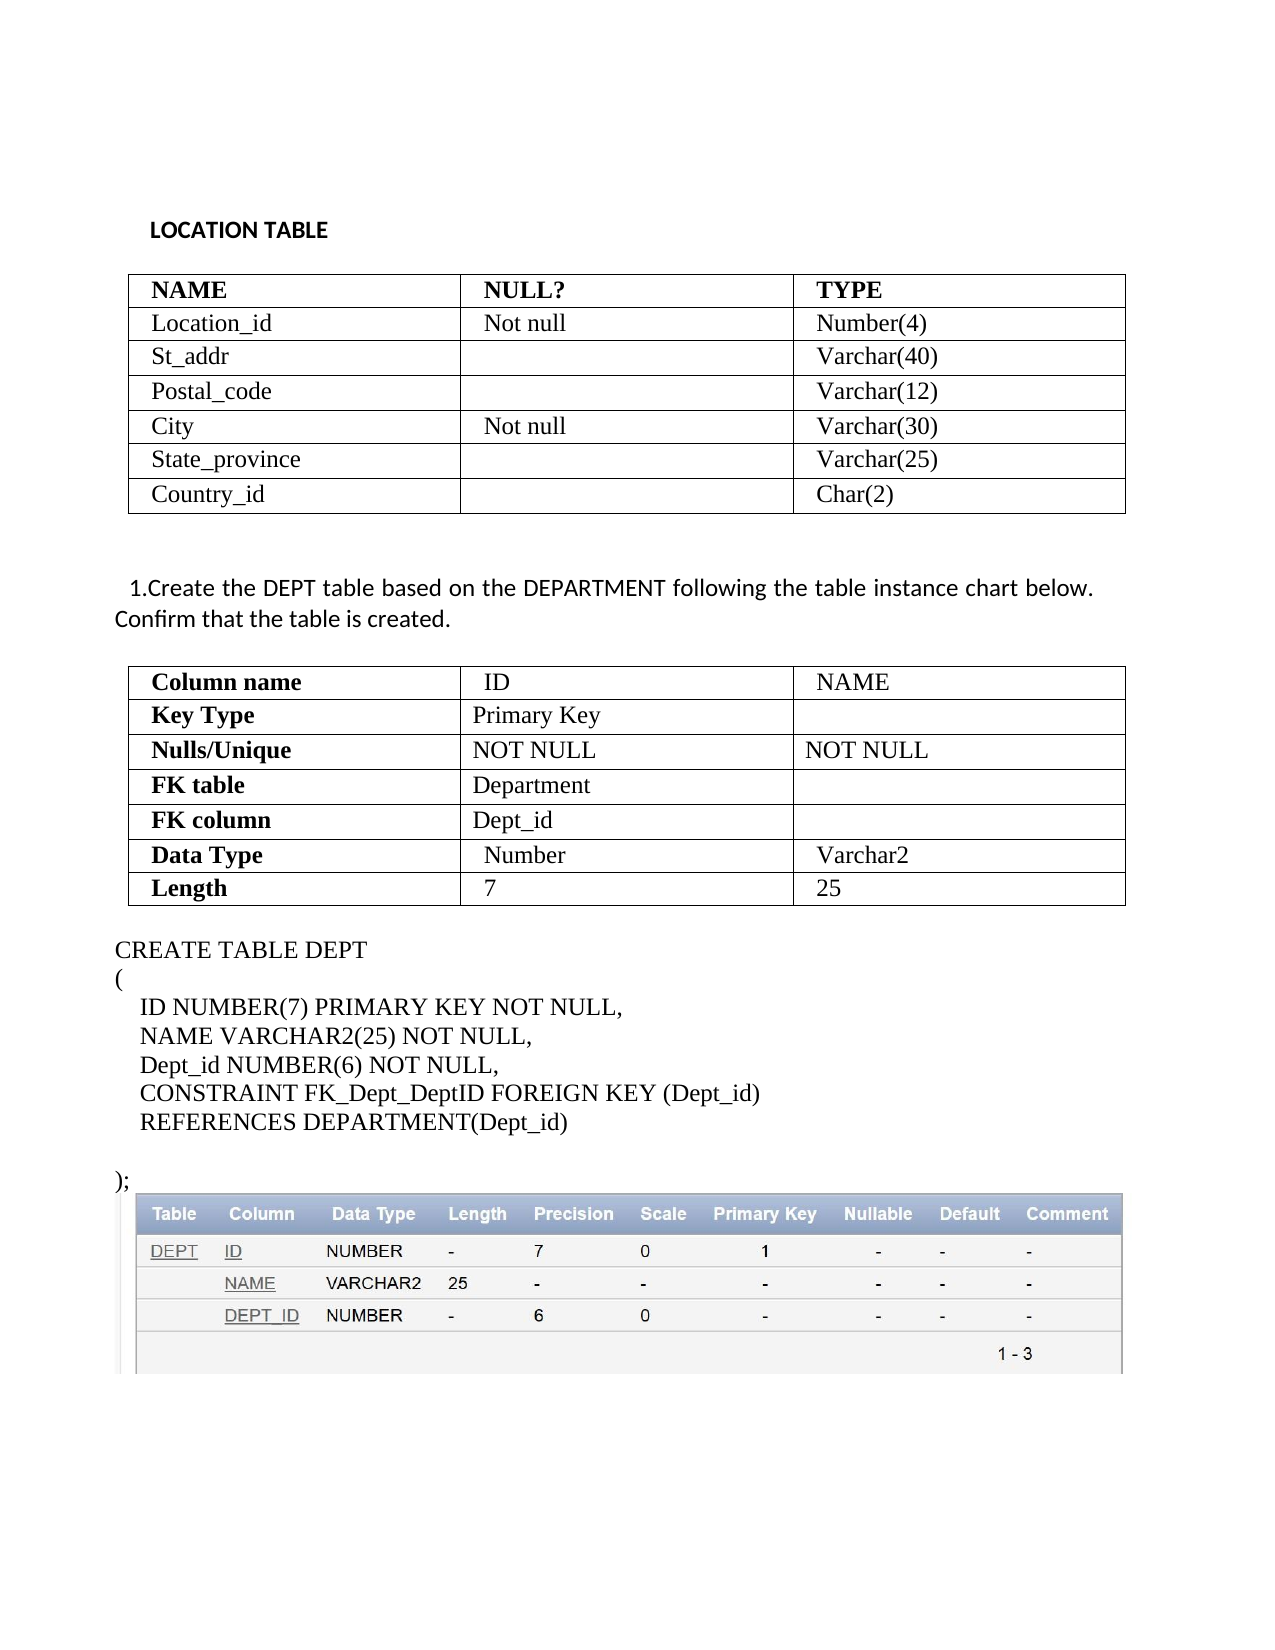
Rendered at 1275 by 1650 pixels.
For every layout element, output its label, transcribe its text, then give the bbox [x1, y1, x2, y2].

table_cell Number [461, 840, 793, 872]
text Dept_id NUMBER(6) NOT NULL, [114, 1050, 1142, 1078]
table_cell Not null [461, 411, 793, 443]
table_cell Department [461, 770, 793, 804]
table_cell NOT NULL [461, 735, 793, 769]
table_cell Postal_code [129, 376, 460, 410]
table_cell [461, 479, 793, 513]
table_cell Number(4) [794, 308, 1125, 340]
table_cell Country_id [129, 479, 460, 513]
text CONSTRAINT FK_Dept_DeptID FOREIGN KEY (Dept_id) [114, 1078, 1142, 1107]
text ( [114, 963, 1142, 992]
table_cell FK table [129, 770, 460, 804]
table_cell Nulls/Unique [129, 735, 460, 769]
table_cell Char(2) [794, 479, 1125, 513]
table_header TYPE [794, 275, 1125, 307]
table_cell FK column [129, 805, 460, 839]
table_cell Varchar(12) [794, 376, 1125, 410]
text NAME VARCHAR2(25) NOT NULL, [114, 1021, 1142, 1050]
table_cell [461, 444, 793, 478]
table_cell Varchar(25) [794, 444, 1125, 478]
subtitle LOCATION TABLE [150, 214, 1142, 245]
text CREATE TABLE DEPT [114, 935, 1142, 963]
table_cell St_addr [129, 341, 460, 375]
table_cell [794, 770, 1125, 804]
table_header ID [461, 667, 793, 699]
text REFERENCES DEPARTMENT(Dept_id) [114, 1107, 1142, 1136]
table_cell Varchar2 [794, 840, 1125, 872]
table_header NAME [129, 275, 460, 307]
table_cell [461, 341, 793, 375]
table_cell State_province [129, 444, 460, 478]
table_cell Key Type [129, 700, 460, 734]
table_cell Data Type [129, 840, 460, 872]
table_cell City [129, 411, 460, 443]
table_cell Location_id [129, 308, 460, 340]
table_cell [461, 376, 793, 410]
picture [114, 1193, 1142, 1374]
table_cell Varchar(30) [794, 411, 1125, 443]
table_cell Varchar(40) [794, 341, 1125, 375]
table_header NAME [794, 667, 1125, 699]
table_cell 25 [794, 873, 1125, 905]
table_cell [794, 700, 1125, 734]
text 1.Create the DEPT table based on the DEPARTMENT following the table instance chart below. Confirm that the table is created. [114, 572, 1096, 633]
table_cell Dept_id [461, 805, 793, 839]
table_header NULL? [461, 275, 793, 307]
table_cell Primary Key [461, 700, 793, 734]
table_cell Not null [461, 308, 793, 340]
table_header Column name [129, 667, 460, 699]
table_cell Length [129, 873, 460, 905]
text ); [114, 1165, 1142, 1193]
table_cell 7 [461, 873, 793, 905]
table_cell NOT NULL [794, 735, 1125, 769]
text ID NUMBER(7) PRIMARY KEY NOT NULL, [114, 992, 1142, 1021]
table_cell [794, 805, 1125, 839]
